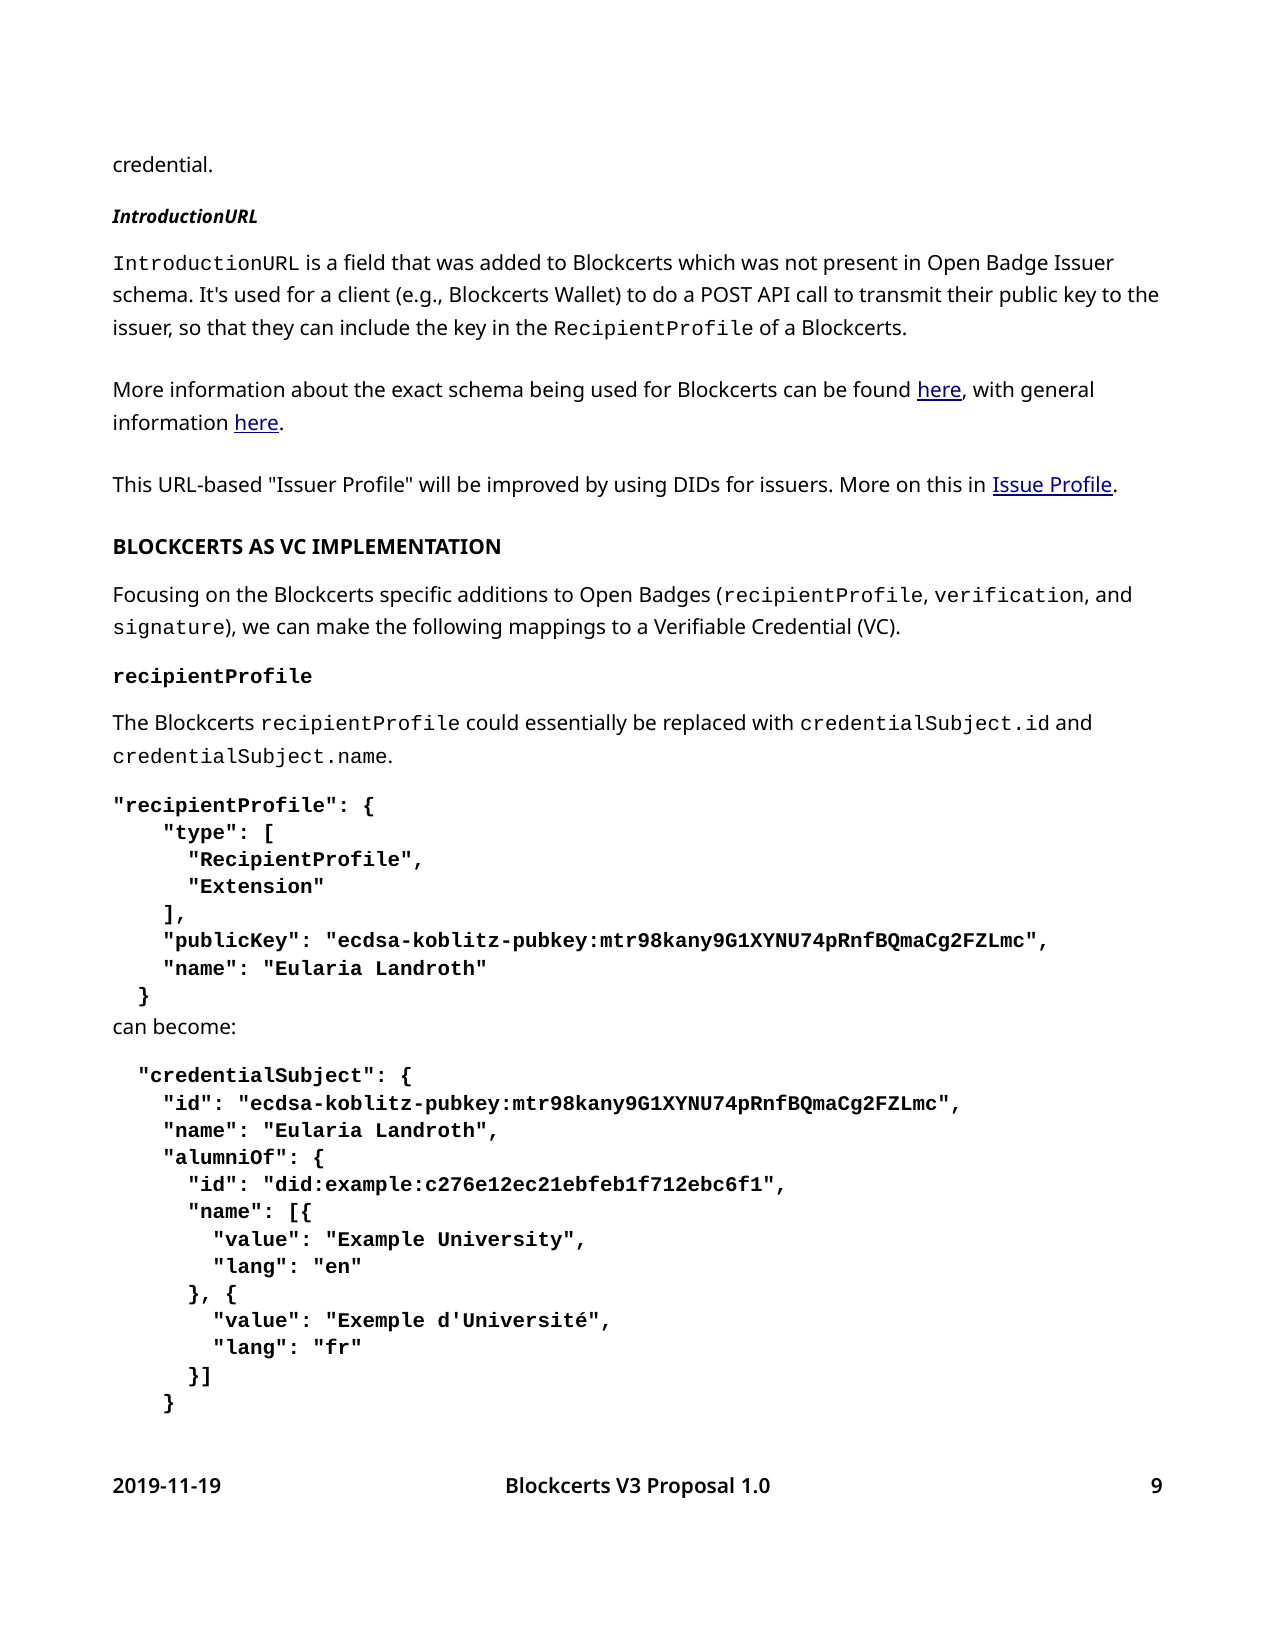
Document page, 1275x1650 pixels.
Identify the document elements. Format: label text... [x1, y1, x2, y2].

text "name": [{ [112, 1201, 1162, 1225]
text More information about the exact schema being used for Blockcerts can be found here, with general information here. [112, 375, 1162, 436]
text The Blockcerts recipientProfile could essentially be replaced with credentialSubject.id and credentialSubject.name. [112, 708, 1162, 769]
text credential. [112, 150, 1162, 178]
text "lang": "fr" [112, 1337, 1162, 1361]
text ], [112, 903, 1162, 927]
text Focusing on the Blockcerts specific additions to Open Badges (recipientProfile, verification, and signature), we can make the following mappings to a Verifiable Credential (VC). [112, 580, 1162, 641]
text "Extension" [112, 876, 1162, 900]
text can become: [112, 1012, 1162, 1041]
text "name": "Eularia Landroth", [112, 1120, 1162, 1143]
text "credentialSubject": { [112, 1066, 1162, 1089]
subtitle IntroductionURL [112, 203, 1162, 229]
text }] [112, 1364, 1162, 1388]
text "type": [ [112, 822, 1162, 845]
text "recipientProfile": { [112, 794, 1162, 818]
text } [112, 985, 1162, 1008]
text }, { [112, 1283, 1162, 1307]
text "value": "Exemple d'Université", [112, 1310, 1162, 1334]
text "alumniOf": { [112, 1147, 1162, 1171]
subtitle recipientProfile [112, 666, 1162, 690]
text IntroductionURL is a field that was added to Blockcerts which was not present in Open Badge Issuer schema. It's used for a client (e.g., Blockcerts Wallet) to do a POST API call to transmit their public key to the issuer, so that they can include the key in the RecipientProfile of a Blockcerts. [112, 248, 1162, 342]
text "RecipientProfile", [112, 849, 1162, 873]
text "value": "Example University", [112, 1229, 1162, 1252]
subtitle Blockcerts as VC Implementation [112, 532, 1162, 561]
text "lang": "en" [112, 1256, 1162, 1279]
text } [112, 1392, 1162, 1415]
text "name": "Eularia Landroth" [112, 958, 1162, 981]
text "publicKey": "ecdsa-koblitz-pubkey:mtr98kany9G1XYNU74pRnfBQmaCg2FZLmc", [112, 931, 1162, 954]
text "id": "did:example:c276e12ec21ebfeb1f712ebc6f1", [112, 1174, 1162, 1198]
text This URL-based "Issuer Profile" will be improved by using DIDs for issuers. More on this in Issue Profile. [112, 470, 1162, 498]
text "id": "ecdsa-koblitz-pubkey:mtr98kany9G1XYNU74pRnfBQmaCg2FZLmc", [112, 1093, 1162, 1116]
